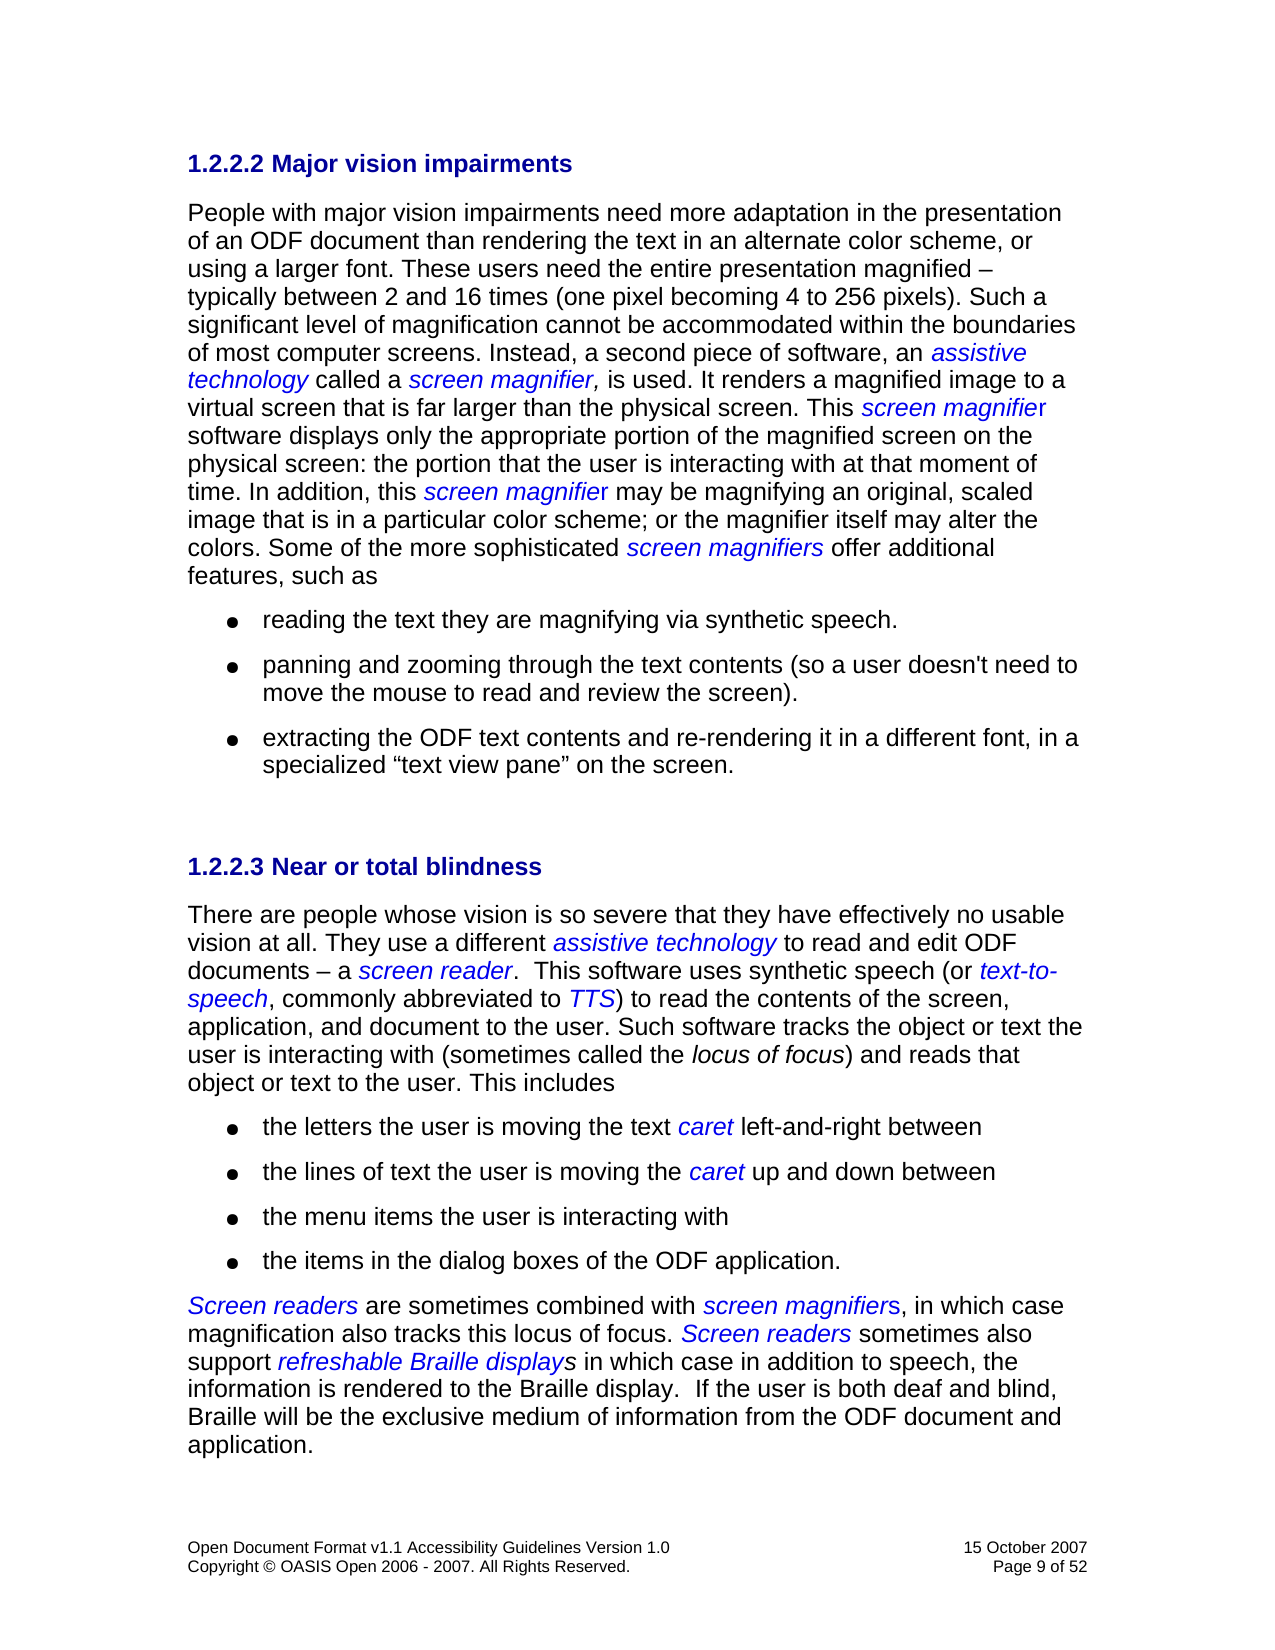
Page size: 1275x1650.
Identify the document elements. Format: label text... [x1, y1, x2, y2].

list panning and zooming through the text contents (so a user doesn't need to move the mouse to read and review the screen). [225, 651, 1088, 707]
text People with major vision impairments need more adaptation in the presentation of an ODF document than rendering the text in an alternate color scheme, or using a larger font. These users need the entire presentation magnified – typically between 2 and 16 times (one pixel becoming 4 to 256 pixels). Such a significant level of magnification cannot be accommodated within the boundaries of most computer screens. Instead, a second piece of software, an assistive technology called a screen magnifier, is used. It renders a magnified image to a virtual screen that is far larger than the physical screen. This screen magnifier software displays only the appropriate portion of the magnified screen on the physical screen: the portion that the user is interacting with at that moment of time. In addition, this screen magnifier may be magnifying an original, scaled image that is in a particular color scheme; or the magnifier itself may alter the colors. Some of the more sophisticated screen magnifiers offer additional features, such as [187, 199, 1088, 589]
subtitle Near or total blindness [187, 852, 1088, 880]
list the lines of text the user is moving the caret up and down between [225, 1158, 1088, 1186]
text Screen readers are sometimes combined with screen magnifiers, in which case magnification also tracks this locus of focus. Screen readers sometimes also support refreshable Braille displays in which case in addition to speech, the information is rendered to the Braille display. If the user is both deaf and blind, Braille will be the exclusive medium of information from the ODF document and application. [187, 1292, 1088, 1459]
subtitle Major vision impairments [187, 150, 1088, 178]
list the items in the dialog boxes of the ODF application. [225, 1247, 1088, 1275]
list reading the text they are magnifying via synthetic speech. [225, 606, 1088, 634]
list the letters the user is moving the text caret left-and-right between [225, 1113, 1088, 1141]
text There are people whose vision is so severe that they have effectively no usable vision at all. They use a different assistive technology to read and edit ODF documents – a screen reader. This software uses synthetic speech (or text-to-speech, commonly abbreviated to TTS) to read the contents of the screen, application, and document to the user. Such software tracks the object or text the user is interacting with (sometimes called the locus of focus) and reads that object or text to the user. This includes [187, 901, 1088, 1097]
list the menu items the user is interacting with [225, 1202, 1088, 1230]
list extracting the ODF text contents and re-rendering it in a different font, in a specialized “text view pane” on the screen. [225, 723, 1088, 779]
